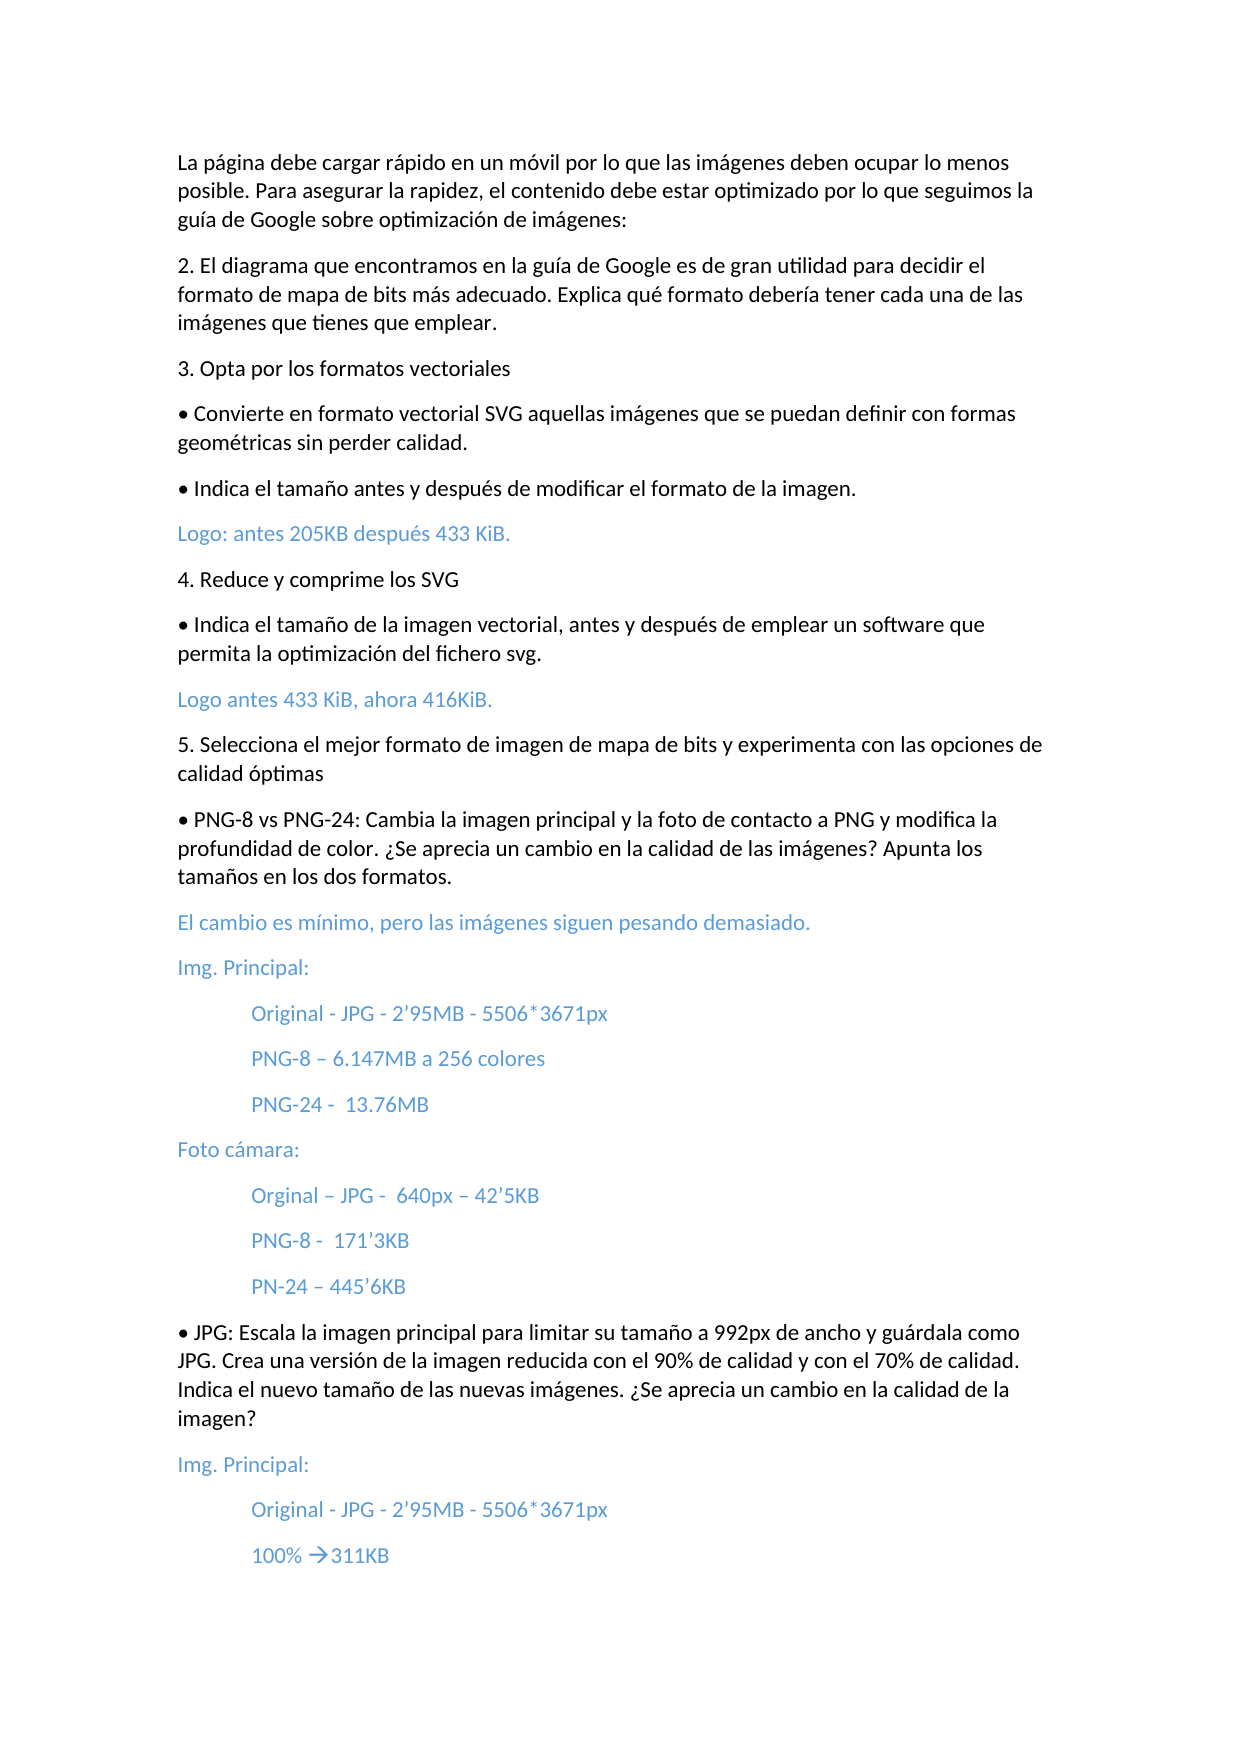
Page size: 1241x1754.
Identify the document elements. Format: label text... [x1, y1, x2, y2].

text 3. Opta por los formatos vectoriales [177, 354, 1063, 382]
text • PNG-8 vs PNG-24: Cambia la imagen principal y la foto de contacto a PNG y modifica la profundidad de color. ¿Se aprecia un cambio en la calidad de las imágenes? Apunta los tamaños en los dos formatos. [177, 805, 1063, 891]
text • JPG: Escala la imagen principal para limitar su tamaño a 992px de ancho y guárdala como JPG. Crea una versión de la imagen reducida con el 90% de calidad y con el 70% de calidad. Indica el nuevo tamaño de las nuevas imágenes. ¿Se aprecia un cambio en la calidad de la imagen? [177, 1318, 1063, 1432]
text El cambio es mínimo, pero las imágenes siguen pesando demasiado. [177, 908, 1063, 936]
text 100% 311KB [177, 1541, 1063, 1569]
text • Indica el tamaño antes y después de modificar el formato de la imagen. [177, 474, 1063, 502]
text • Indica el tamaño de la imagen vectorial, antes y después de emplear un software que permita la optimización del fichero svg. [177, 611, 1063, 667]
text Logo antes 433 KiB, ahora 416KiB. [177, 685, 1063, 713]
text Original - JPG - 2’95MB - 5506*3671px [177, 999, 1063, 1027]
text 2. El diagrama que encontramos en la guía de Google es de gran utilidad para decidir el formato de mapa de bits más adecuado. Explica qué formato debería tener cada una de las imágenes que tienes que emplear. [177, 251, 1063, 337]
text PNG-8 - 171’3KB [177, 1227, 1063, 1255]
text 5. Selecciona el mejor formato de imagen de mapa de bits y experimenta con las opciones de calidad óptimas [177, 730, 1063, 787]
text • Convierte en formato vectorial SVG aquellas imágenes que se puedan definir con formas geométricas sin perder calidad. [177, 399, 1063, 456]
text 4. Reduce y comprime los SVG [177, 565, 1063, 593]
text Original - JPG - 2’95MB - 5506*3671px [177, 1495, 1063, 1523]
text PNG-24 - 13.76MB [251, 1090, 1063, 1118]
text Orginal – JPG - 640px – 42’5KB [177, 1181, 1063, 1209]
text Foto cámara: [177, 1136, 1063, 1164]
text PNG-8 – 6.147MB a 256 colores [251, 1044, 1063, 1073]
text PN-24 – 445’6KB [177, 1272, 1063, 1300]
text Img. Principal: [177, 953, 1063, 982]
text Logo: antes 205KB después 433 KiB. [177, 519, 1063, 547]
text La página debe cargar rápido en un móvil por lo que las imágenes deben ocupar lo menos posible. Para asegurar la rapidez, el contenido debe estar optimizado por lo que seguimos la guía de Google sobre optimización de imágenes: [177, 148, 1063, 233]
text Img. Principal: [177, 1450, 1063, 1478]
